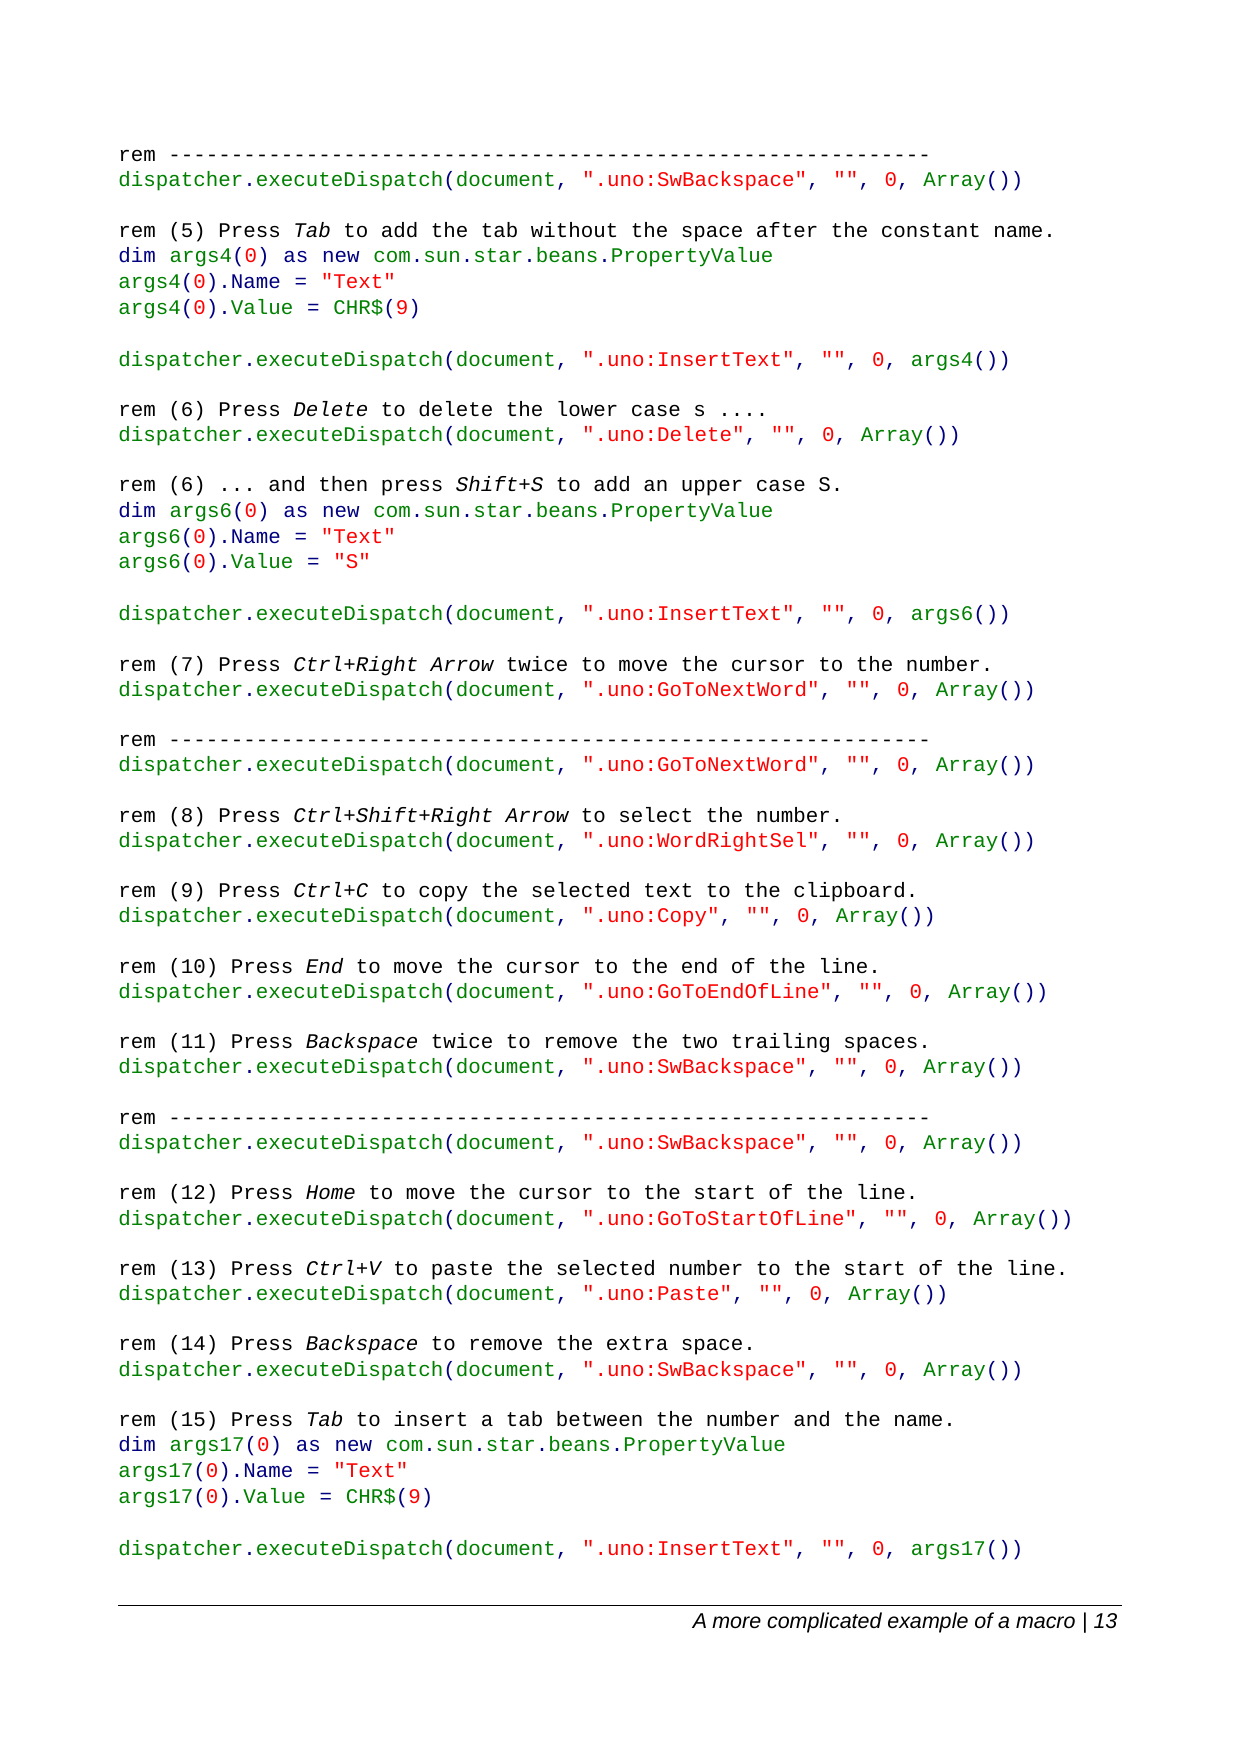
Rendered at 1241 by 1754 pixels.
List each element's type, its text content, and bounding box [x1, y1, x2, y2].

text rem (10) Press End to move the cursor to the end of the line. [118, 956, 1122, 979]
text dispatcher.executeDispatch(document, ".uno:GoToNextWord", "", 0, Array()) [118, 677, 1122, 703]
text dispatcher.executeDispatch(document, ".uno:InsertText", "", 0, args6()) [118, 602, 1122, 628]
text rem (6) ... and then press Shift+S to add an upper case S. [118, 474, 1122, 498]
text dim args4(0) as new com.sun.star.beans.PropertyValue [118, 243, 1122, 269]
text dispatcher.executeDispatch(document, ".uno:GoToNextWord", "", 0, Array()) [118, 753, 1122, 779]
text rem (11) Press Backspace twice to remove the two trailing spaces. [118, 1031, 1122, 1055]
text dim args17(0) as new com.sun.star.beans.PropertyValue [118, 1432, 1122, 1458]
text rem (14) Press Backspace to remove the extra space. [118, 1333, 1122, 1357]
text rem (5) Press Tab to add the tab without the space after the constant name. [118, 219, 1122, 243]
text dispatcher.executeDispatch(document, ".uno:Copy", "", 0, Array()) [118, 904, 1122, 930]
text args4(0).Value = CHR$(9) [118, 295, 1122, 321]
text rem (8) Press Ctrl+Shift+Right Arrow to select the number. [118, 805, 1122, 828]
text dispatcher.executeDispatch(document, ".uno:GoToEndOfLine", "", 0, Array()) [118, 979, 1122, 1005]
text args6(0).Name = "Text" [118, 524, 1122, 550]
text args4(0).Name = "Text" [118, 269, 1122, 295]
text rem (15) Press Tab to insert a tab between the number and the name. [118, 1409, 1122, 1432]
text rem (13) Press Ctrl+V to paste the selected number to the start of the line. [118, 1258, 1122, 1281]
text dispatcher.executeDispatch(document, ".uno:SwBackspace", "", 0, Array()) [118, 1055, 1122, 1081]
text dispatcher.executeDispatch(document, ".uno:SwBackspace", "", 0, Array()) [118, 168, 1122, 194]
text dispatcher.executeDispatch(document, ".uno:Delete", "", 0, Array()) [118, 422, 1122, 448]
text dispatcher.executeDispatch(document, ".uno:InsertText", "", 0, args4()) [118, 347, 1122, 373]
text args6(0).Value = "S" [118, 550, 1122, 576]
text dispatcher.executeDispatch(document, ".uno:Paste", "", 0, Array()) [118, 1281, 1122, 1307]
text dispatcher.executeDispatch(document, ".uno:SwBackspace", "", 0, Array()) [118, 1130, 1122, 1156]
text args17(0).Value = CHR$(9) [118, 1484, 1122, 1510]
text args17(0).Name = "Text" [118, 1458, 1122, 1484]
text dispatcher.executeDispatch(document, ".uno:InsertText", "", 0, args17()) [118, 1536, 1122, 1562]
text rem (6) Press Delete to delete the lower case s .... [118, 399, 1122, 422]
text rem ------------------------------------------------------------- [118, 144, 1122, 168]
text dim args6(0) as new com.sun.star.beans.PropertyValue [118, 498, 1122, 524]
text dispatcher.executeDispatch(document, ".uno:WordRightSel", "", 0, Array()) [118, 828, 1122, 854]
text rem (7) Press Ctrl+Right Arrow twice to move the cursor to the number. [118, 654, 1122, 677]
text rem (12) Press Home to move the cursor to the start of the line. [118, 1182, 1122, 1206]
text rem ------------------------------------------------------------- [118, 729, 1122, 753]
text rem ------------------------------------------------------------- [118, 1107, 1122, 1130]
text dispatcher.executeDispatch(document, ".uno:GoToStartOfLine", "", 0, Array()) [118, 1206, 1122, 1232]
text rem (9) Press Ctrl+C to copy the selected text to the clipboard. [118, 880, 1122, 904]
text dispatcher.executeDispatch(document, ".uno:SwBackspace", "", 0, Array()) [118, 1357, 1122, 1383]
